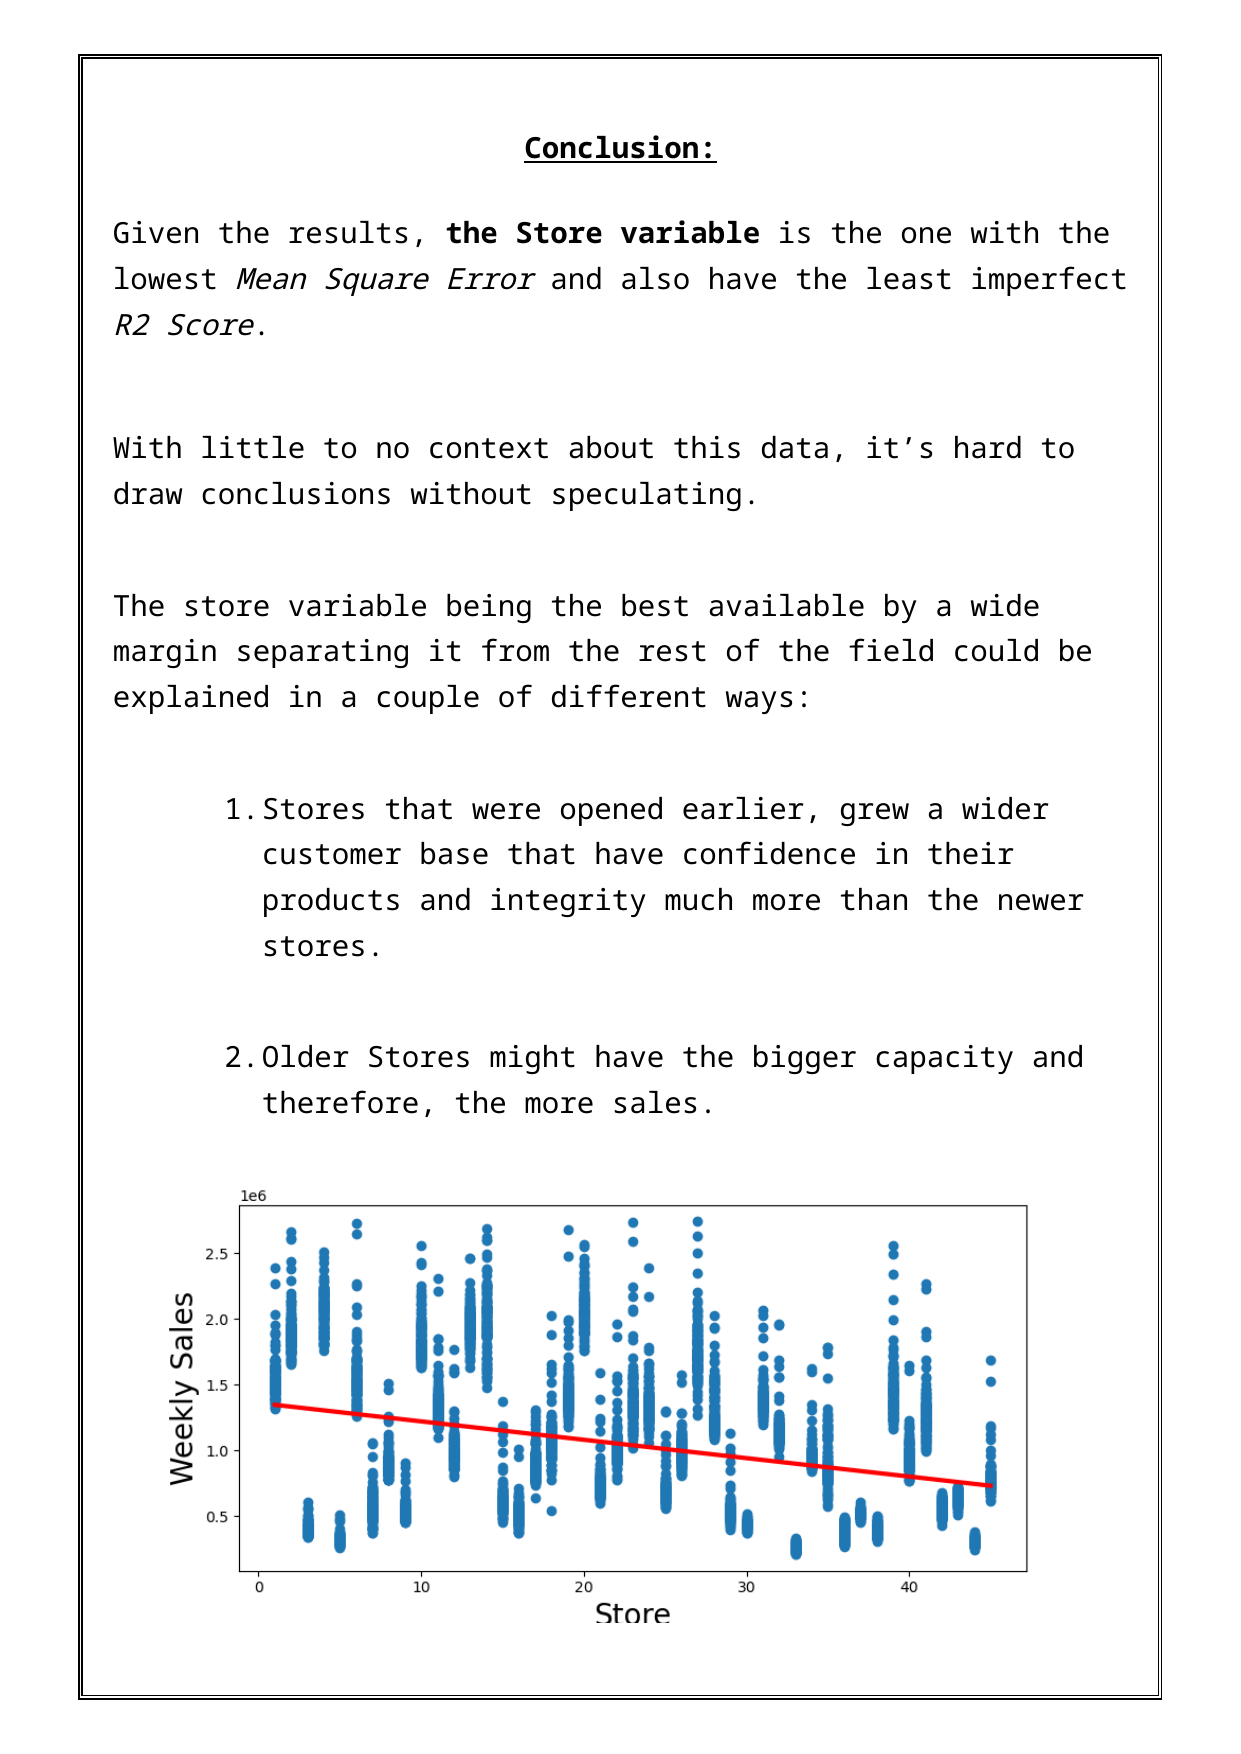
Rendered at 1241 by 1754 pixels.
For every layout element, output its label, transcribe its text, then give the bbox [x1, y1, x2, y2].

picture [112, 1148, 1128, 1623]
list Stores that were opened earlier, grew a wider customer base that have confidence in their products and integrity much more than the newer stores. [224, 788, 1128, 964]
text Given the results, the Store variable is the one with the lowest Mean Square Error and also have the least imperfect R2 Score. [113, 213, 1128, 343]
text With little to no context about this data, it’s hard to draw conclusions without speculating. [113, 428, 1128, 513]
text Conclusion: [113, 128, 1128, 167]
text The store variable being the best available by a wide margin separating it from the rest of the field could be explained in a couple of different ways: [113, 585, 1128, 716]
list Older Stores might have the bigger capacity and therefore, the more sales. [224, 1037, 1128, 1122]
